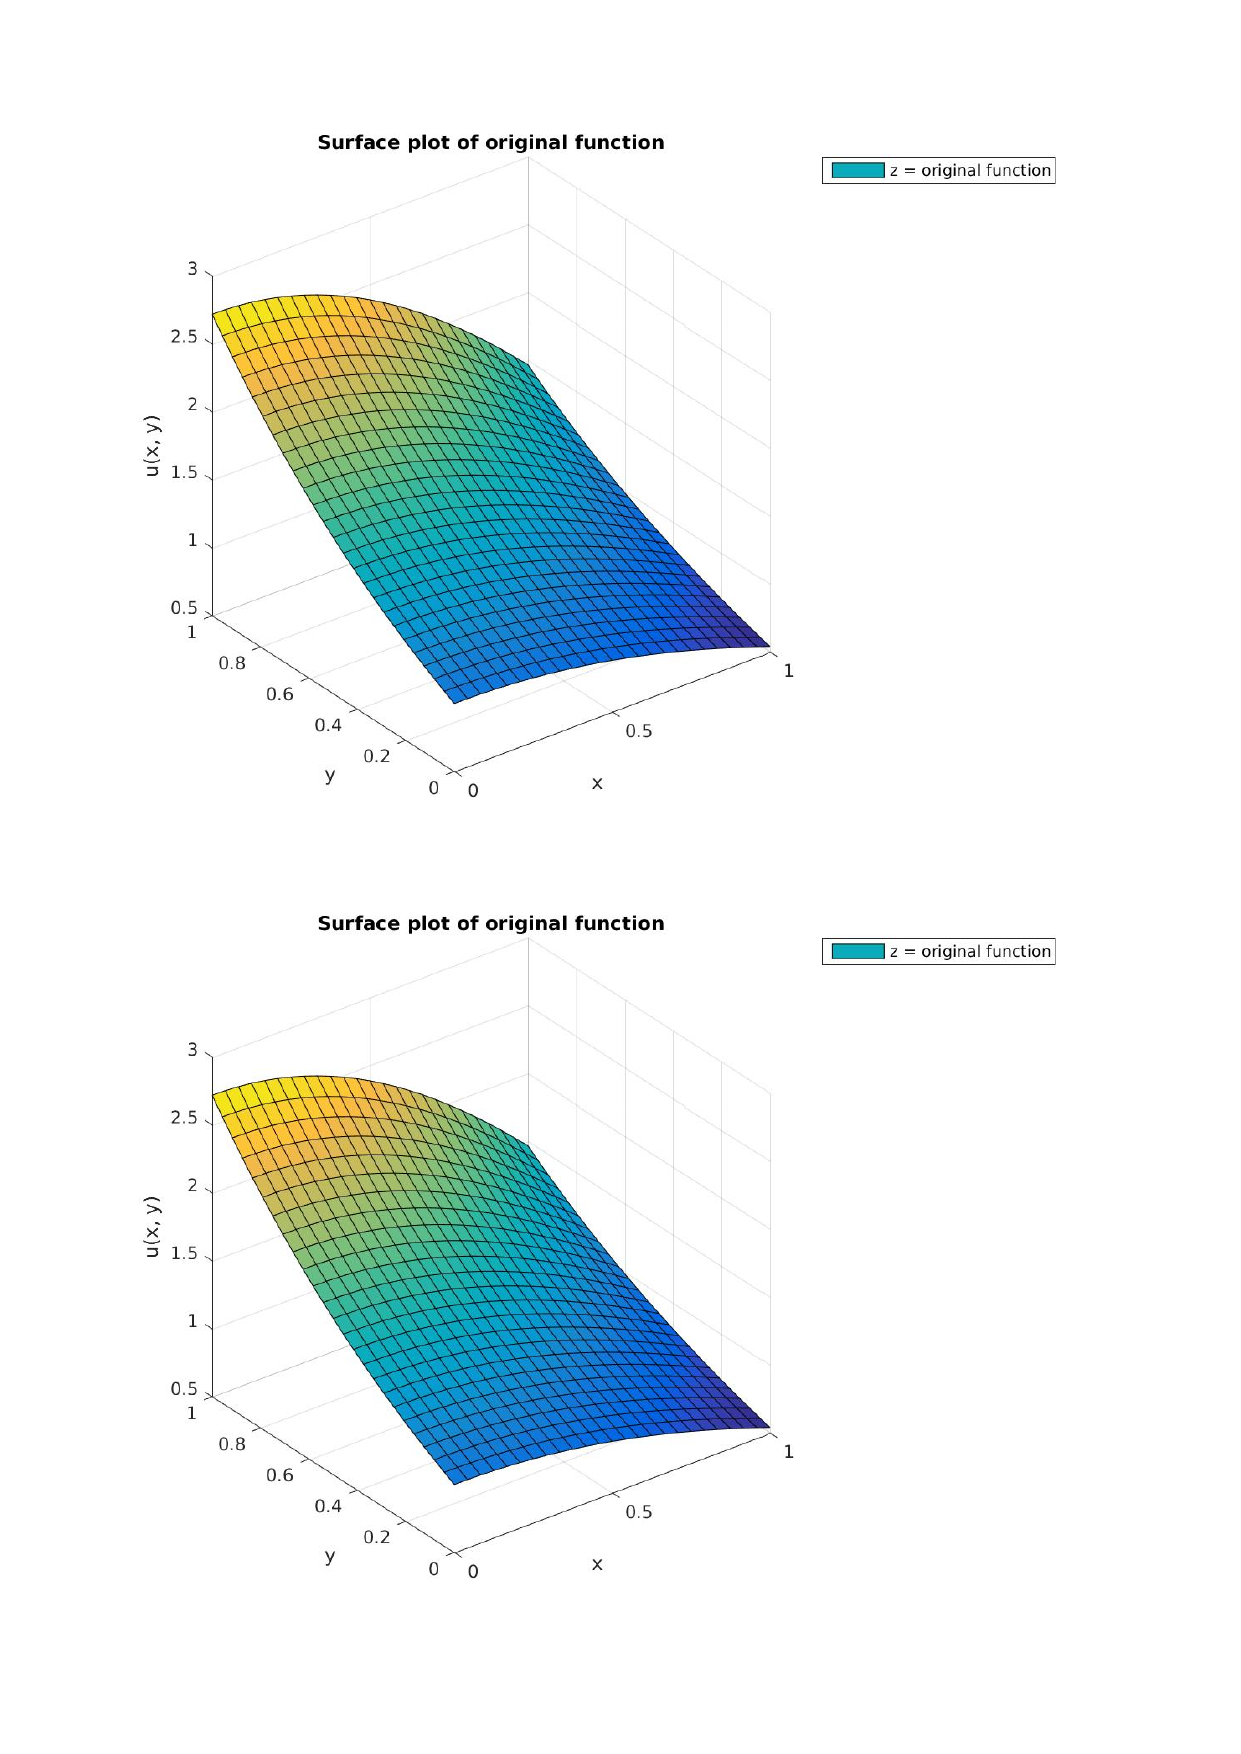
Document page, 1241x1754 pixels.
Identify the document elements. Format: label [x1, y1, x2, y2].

picture [118, 882, 1123, 1635]
picture [118, 100, 1123, 854]
